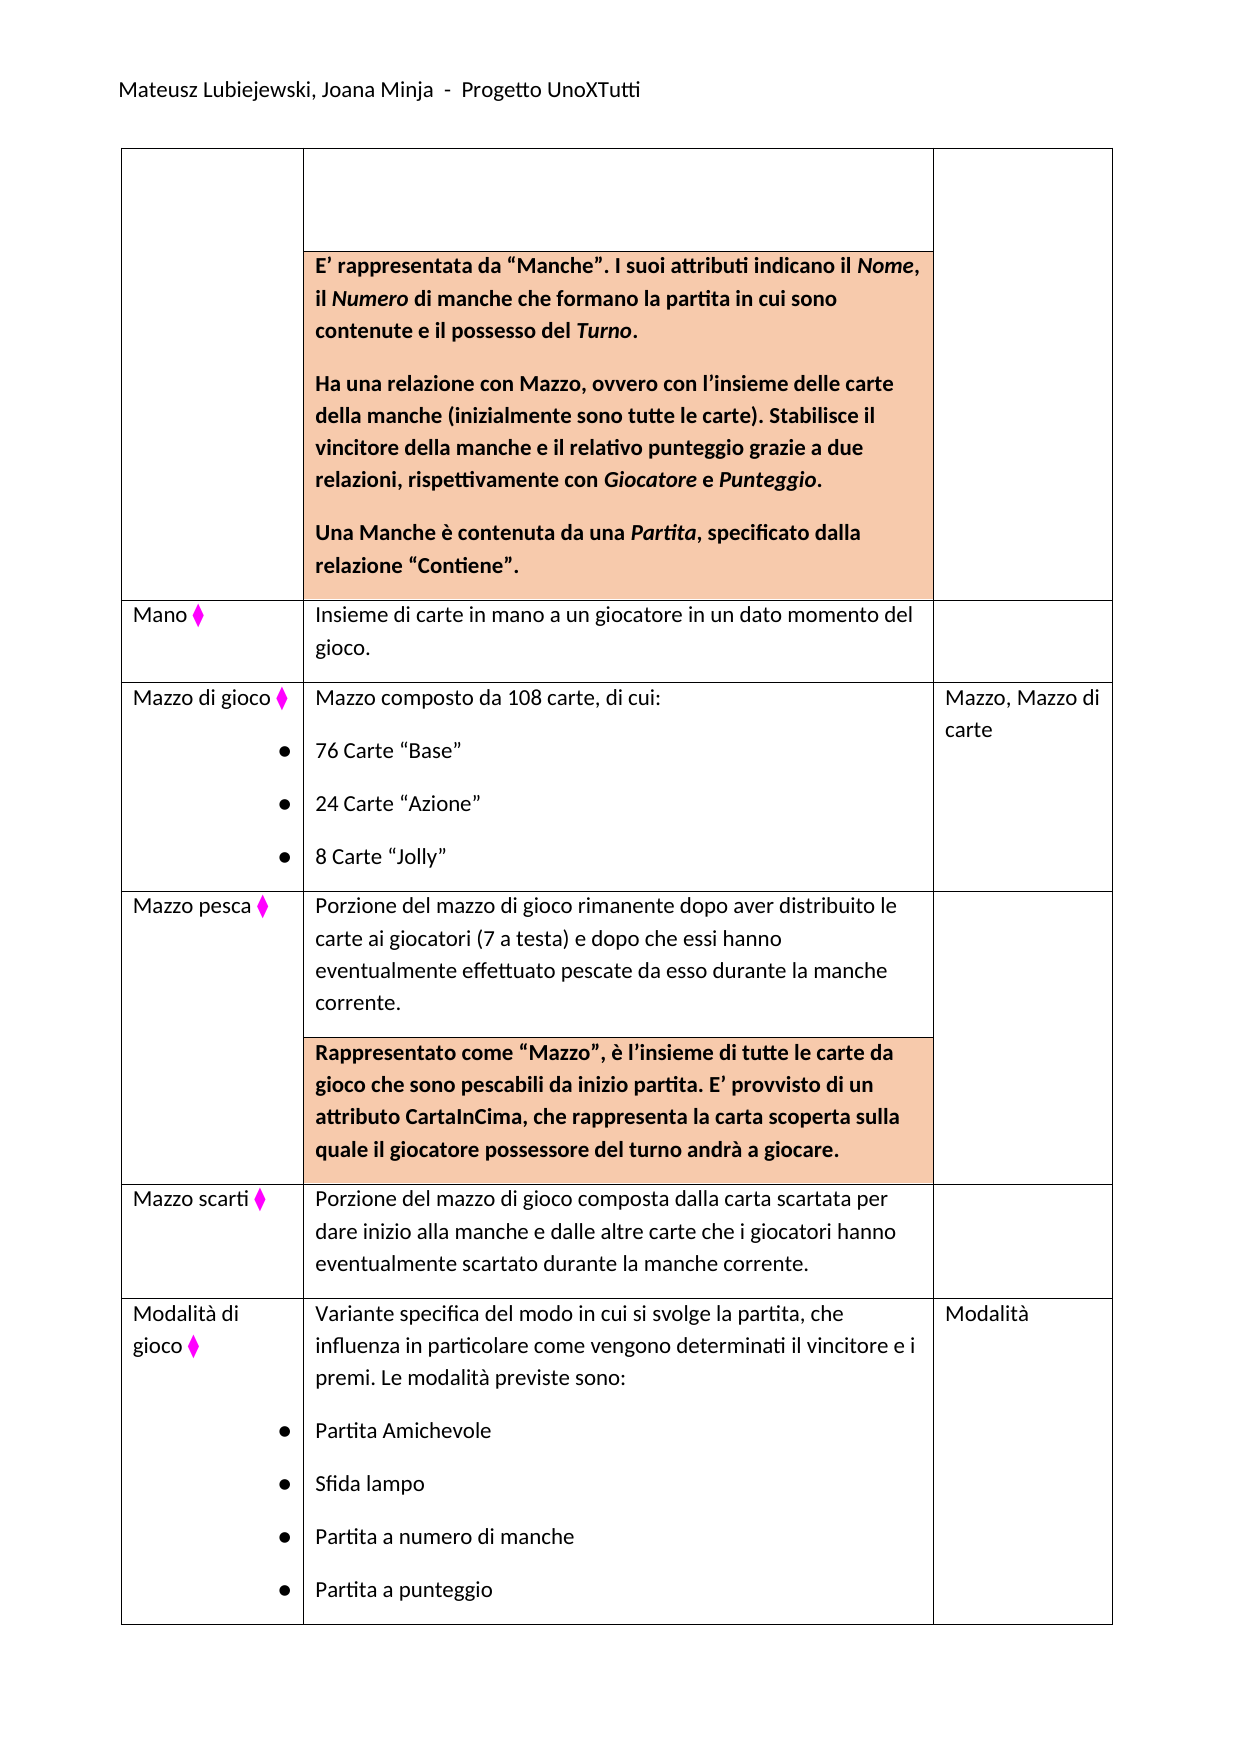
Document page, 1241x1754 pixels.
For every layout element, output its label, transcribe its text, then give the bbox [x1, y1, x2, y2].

table_cell Mazzo, Mazzo di carte [934, 683, 1112, 891]
table_cell Modalità [934, 1299, 1112, 1624]
table_cell [934, 149, 1112, 599]
table_cell [304, 149, 933, 251]
table_cell [122, 149, 303, 599]
table_cell Rappresentato come “Mazzo”, è l’insieme di tutte le carte da gioco che sono pescabili da inizio partita. E’ provvisto di un attributo CartaInCima, che rappresenta la carta scoperta sulla quale il giocatore possessore del turno andrà a giocare. [304, 1038, 933, 1183]
table_cell Mazzo pesca ⧫ [122, 892, 303, 1183]
table_cell Mazzo scarti ⧫ [122, 1185, 303, 1298]
table_cell Porzione del mazzo di gioco rimanente dopo aver distribuito le carte ai giocatori (7 a testa) e dopo che essi hanno eventualmente effettuato pescate da esso durante la manche corrente. [304, 892, 933, 1037]
table_cell Variante specifica del modo in cui si svolge la partita, che influenza in particolare come vengono determinati il vincitore e i premi. Le modalità previste sono: Partita Amichevole Sfida lampo Partita a numero di manche Partita a punteggio [304, 1299, 933, 1624]
table_cell [934, 601, 1112, 682]
table_cell Porzione del mazzo di gioco composta dalla carta scartata per dare inizio alla manche e dalle altre carte che i giocatori hanno eventualmente scartato durante la manche corrente. [304, 1185, 933, 1298]
table_cell Insieme di carte in mano a un giocatore in un dato momento del gioco. [304, 601, 933, 682]
table_cell [934, 1185, 1112, 1298]
table_cell Mano ⧫ [122, 601, 303, 682]
table_cell Modalità di gioco ⧫ [122, 1299, 303, 1624]
table_cell Mazzo composto da 108 carte, di cui: 76 Carte “Base” 24 Carte “Azione” 8 Carte “Jolly” [304, 683, 933, 891]
table_cell E’ rappresentata da “Manche”. I suoi attributi indicano il Nome, il Numero di manche che formano la partita in cui sono contenute e il possesso del Turno. Ha una relazione con Mazzo, ovvero con l’insieme delle carte della manche (inizialmente sono tutte le carte). Stabilisce il vincitore della manche e il relativo punteggio grazie a due relazioni, rispettivamente con Giocatore e Punteggio. Una Manche è contenuta da una Partita, specificato dalla relazione “Contiene”. [304, 252, 933, 599]
table_cell [934, 892, 1112, 1183]
table_cell Mazzo di gioco ⧫ [122, 683, 303, 891]
